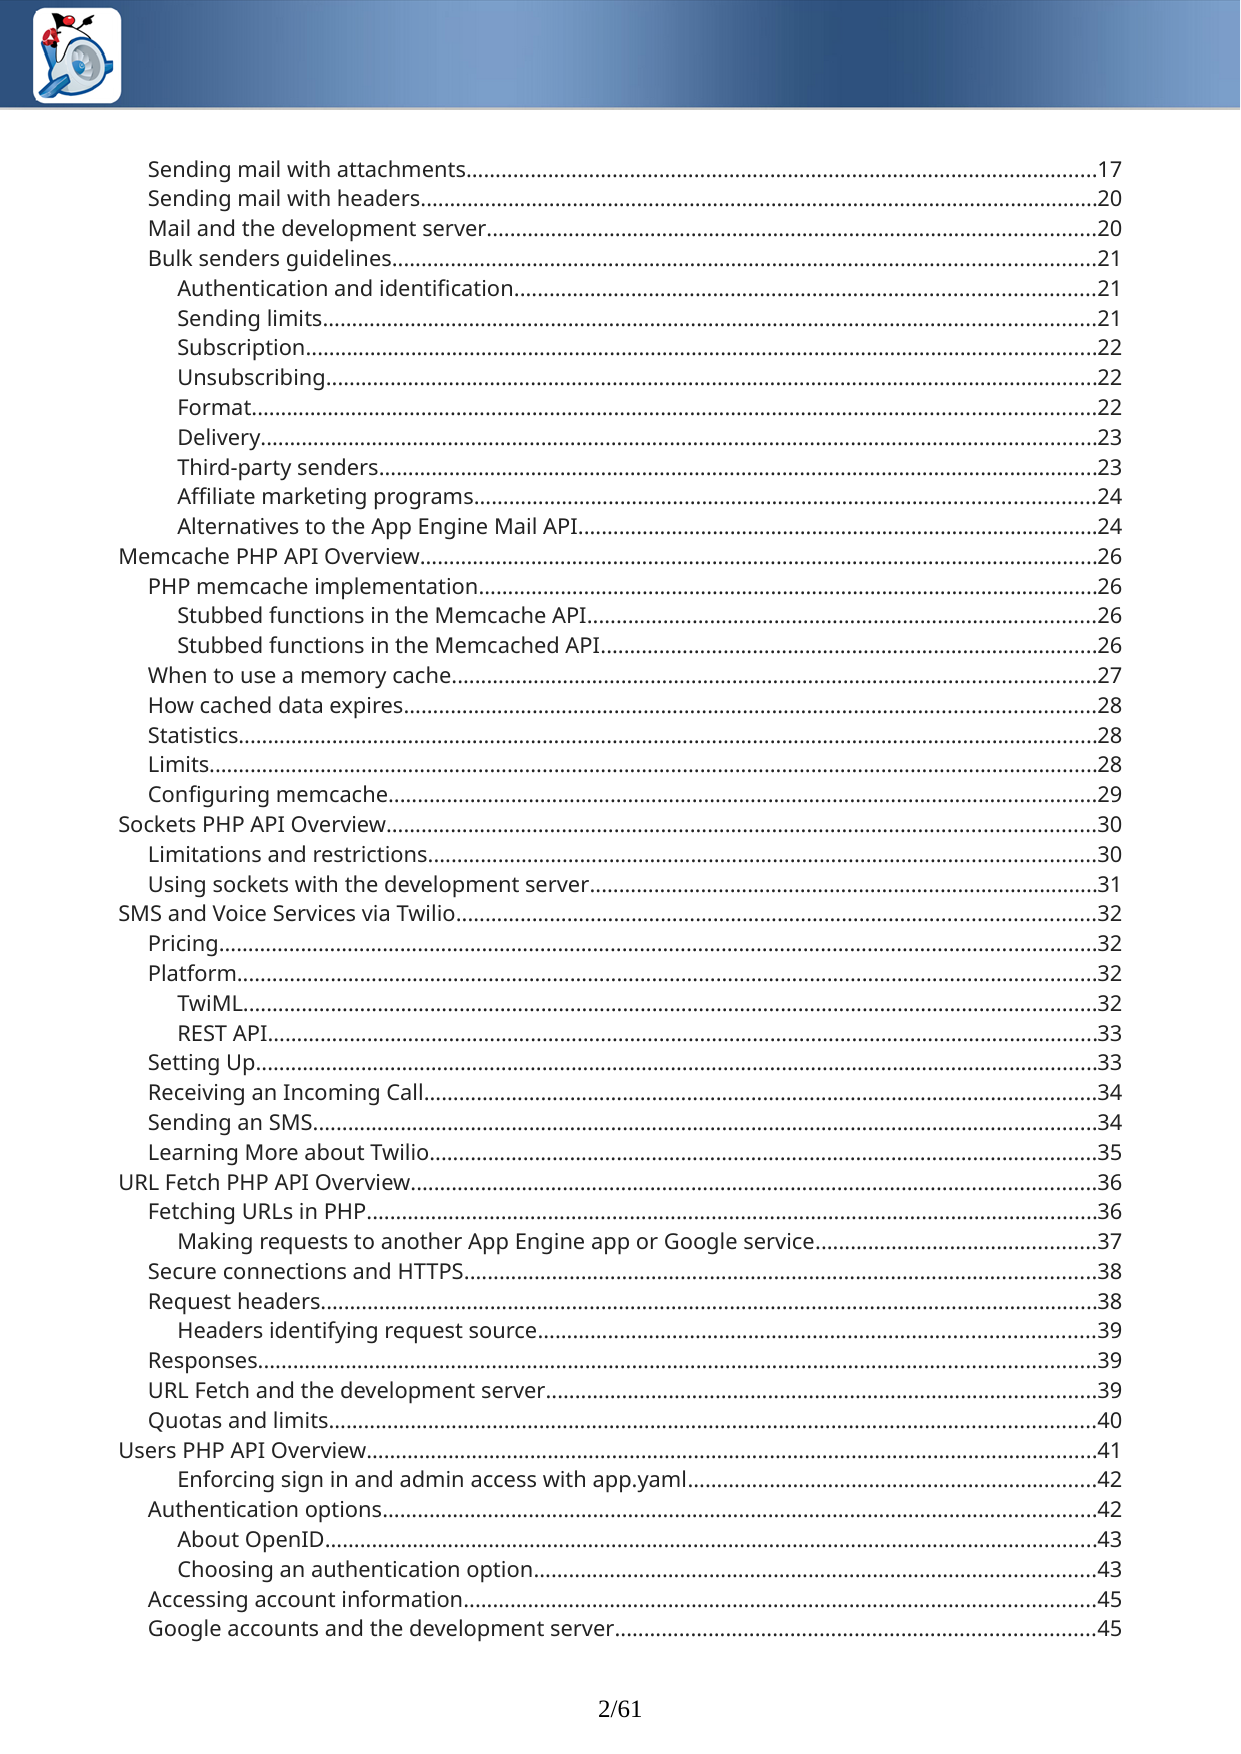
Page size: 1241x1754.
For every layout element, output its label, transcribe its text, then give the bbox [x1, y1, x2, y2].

text Alternatives to the App Engine Mail API 24 [177, 511, 1122, 541]
text SMS and Voice Services via Twilio 32 [118, 898, 1122, 928]
text Statistics 28 [148, 719, 1122, 749]
text Enforcing sign in and admin access with app.yaml 42 [177, 1464, 1122, 1494]
text Sending mail with headers 20 [148, 183, 1122, 213]
text Limits 28 [148, 749, 1122, 779]
text REST API 33 [177, 1017, 1122, 1047]
text When to use a memory cache 27 [148, 660, 1122, 690]
picture [0, 0, 1241, 110]
text URL Fetch PHP API Overview 36 [118, 1166, 1122, 1196]
text Affiliate marketing programs 24 [177, 481, 1122, 511]
text Learning More about Twilio 35 [148, 1137, 1122, 1166]
text Authentication options 42 [148, 1494, 1122, 1524]
text Mail and the development server 20 [148, 213, 1122, 243]
text Using sockets with the development server 31 [148, 868, 1122, 898]
text Headers identifying request source 39 [177, 1315, 1122, 1345]
text Quotas and limits 40 [148, 1405, 1122, 1434]
text Delivery 23 [177, 422, 1122, 451]
text Responses 39 [148, 1345, 1122, 1375]
text Memcache PHP API Overview 26 [118, 541, 1122, 571]
text URL Fetch and the development server 39 [148, 1375, 1122, 1405]
text Configuring memcache 29 [148, 779, 1122, 809]
text Authentication and identification 21 [177, 273, 1122, 302]
text Platform 32 [148, 958, 1122, 988]
text Bulk senders guidelines 21 [148, 243, 1122, 273]
text Sending mail with attachments 17 [148, 153, 1122, 183]
text Making requests to another App Engine app or Google service 37 [177, 1226, 1122, 1256]
text Users PHP API Overview 41 [118, 1434, 1122, 1464]
text Google accounts and the development server 45 [148, 1613, 1122, 1643]
text Third-party senders 23 [177, 451, 1122, 481]
text Accessing account information 45 [148, 1583, 1122, 1613]
text Choosing an authentication option 43 [177, 1554, 1122, 1583]
text Unsubscribing 22 [177, 362, 1122, 392]
text Sending an SMS 34 [148, 1107, 1122, 1137]
text Subscription 22 [177, 332, 1122, 362]
text TwiML 32 [177, 988, 1122, 1017]
text PHP memcache implementation 26 [148, 571, 1122, 600]
text Stubbed functions in the Memcache API 26 [177, 600, 1122, 630]
text About OpenID 43 [177, 1524, 1122, 1554]
text Sending limits 21 [177, 302, 1122, 332]
text Pricing 32 [148, 928, 1122, 958]
text Format 22 [177, 392, 1122, 422]
text How cached data expires 28 [148, 690, 1122, 719]
text Request headers 38 [148, 1286, 1122, 1315]
text Limitations and restrictions 30 [148, 839, 1122, 868]
text Sockets PHP API Overview 30 [118, 809, 1122, 839]
text Fetching URLs in PHP 36 [148, 1196, 1122, 1226]
text Stubbed functions in the Memcached API 26 [177, 630, 1122, 660]
text Setting Up 33 [148, 1047, 1122, 1077]
text Secure connections and HTTPS 38 [148, 1256, 1122, 1286]
text Receiving an Incoming Call 34 [148, 1077, 1122, 1107]
